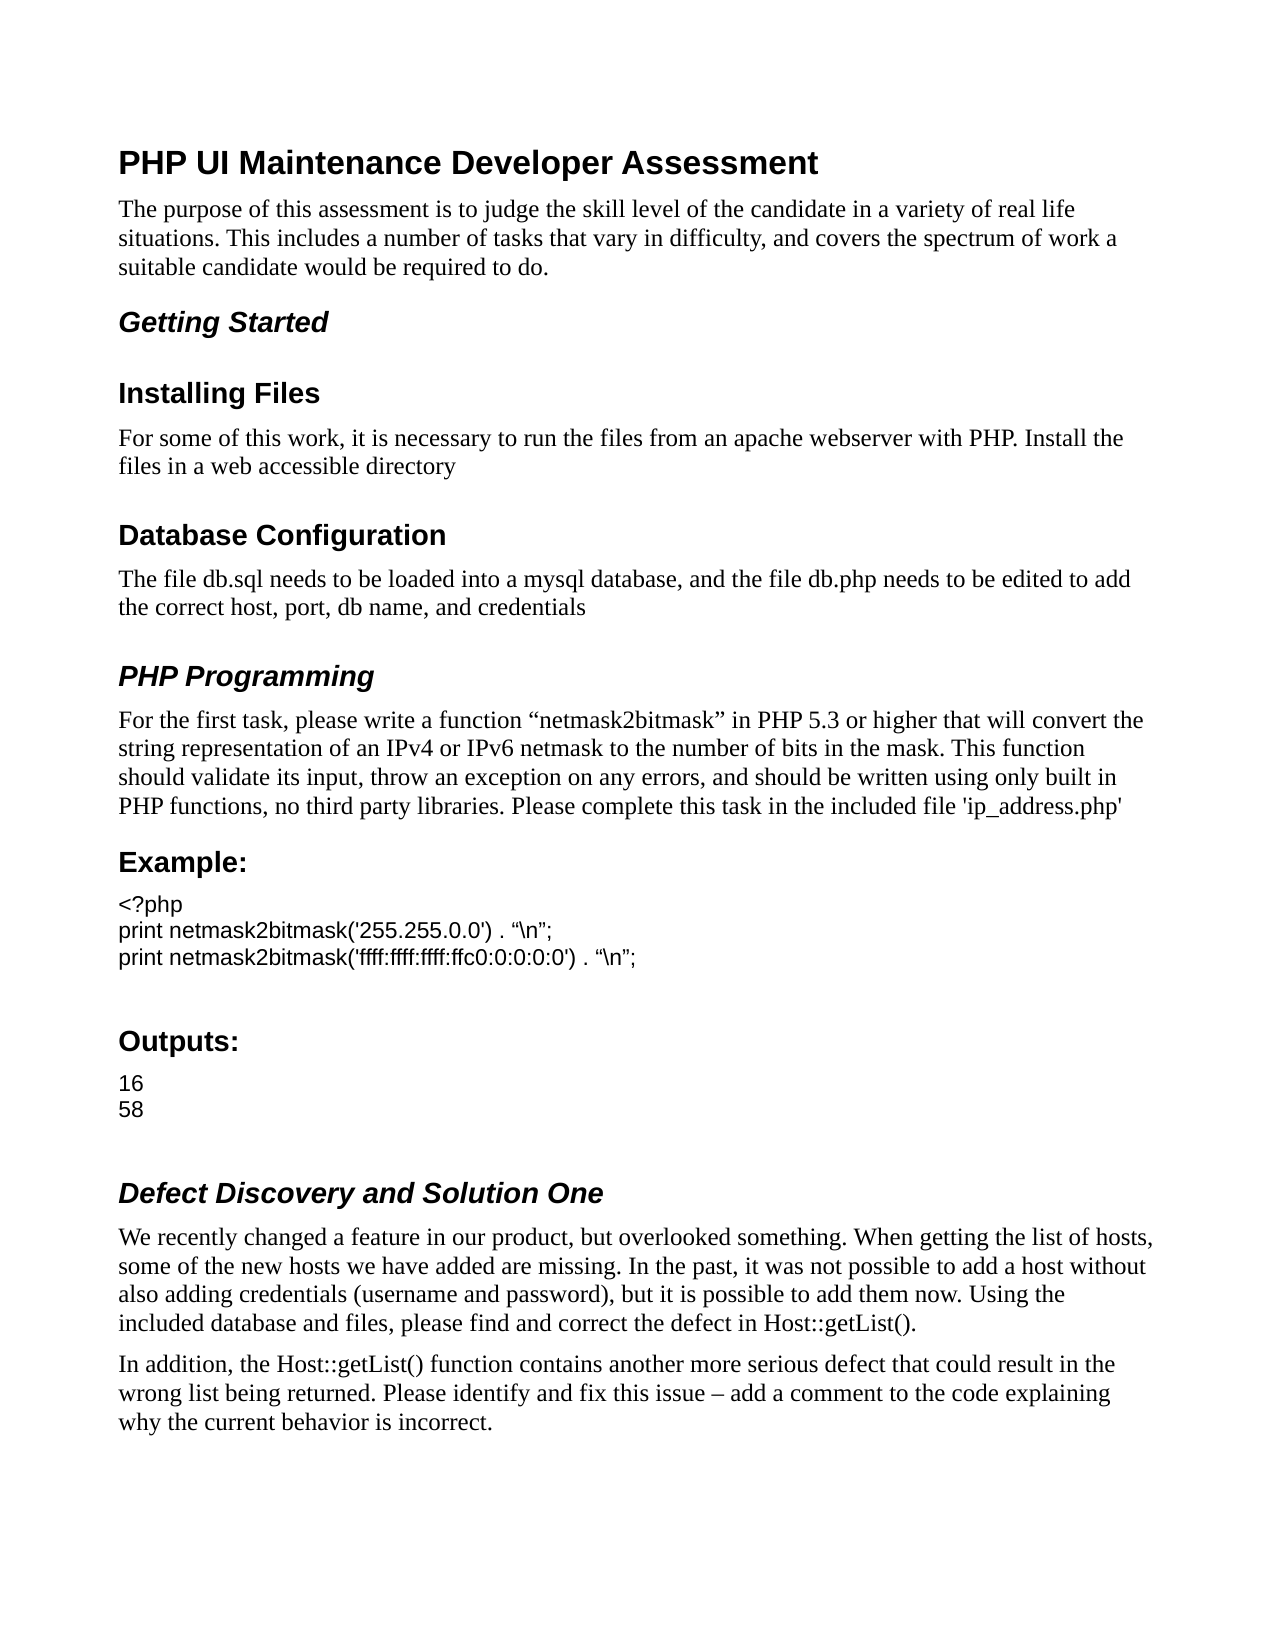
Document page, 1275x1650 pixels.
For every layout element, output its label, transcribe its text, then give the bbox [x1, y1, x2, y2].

text For some of this work, it is necessary to run the files from an apache webserver with PHP. Install the files in a web accessible directory [118, 423, 1157, 480]
text The purpose of this assessment is to judge the skill level of the candidate in a variety of real life situations. This includes a number of tasks that vary in difficulty, and covers the spectrum of work a suitable candidate would be required to do. [118, 194, 1157, 281]
text print netmask2bitmask('ffff:ffff:ffff:ffc0:0:0:0:0') . “\n”; [118, 943, 1157, 970]
text For the first task, please write a function “netmask2bitmask” in PHP 5.3 or higher that will convert the string representation of an IPv4 or IPv6 netmask to the number of bits in the mask. This function should validate its input, throw an exception on any errors, and should be written using only built in PHP functions, no third party libraries. Please complete this task in the included file 'ip_address.php' [118, 705, 1157, 820]
text We recently changed a feature in our product, but overlooked something. When getting the list of hosts, some of the new hosts we have added are missing. In the past, it was not possible to add a host without also adding credentials (username and password), but it is possible to add them now. Using the included database and files, please find and correct the defect in Host::getList(). [118, 1222, 1157, 1337]
subtitle PHP UI Maintenance Developer Assessment [118, 143, 1157, 182]
subtitle Defect Discovery and Solution One [118, 1176, 1157, 1209]
text The file db.sql needs to be loaded into a mysql database, and the file db.php needs to be edited to add the correct host, port, db name, and credentials [118, 564, 1157, 621]
subtitle Installing Files [118, 377, 1157, 410]
text 58 [118, 1096, 1157, 1122]
subtitle PHP Programming [118, 659, 1157, 692]
subtitle Database Configuration [118, 518, 1157, 551]
subtitle Example: [118, 845, 1157, 878]
subtitle Outputs: [118, 1023, 1157, 1057]
text 16 [118, 1069, 1157, 1096]
subtitle Getting Started [118, 306, 1157, 339]
text print netmask2bitmask('255.255.0.0') . “\n”; [118, 917, 1157, 943]
text In addition, the Host::getList() function contains another more serious defect that could result in the wrong list being returned. Please identify and fix this issue – add a comment to the code explaining why the current behavior is incorrect. [118, 1349, 1157, 1436]
text <?php [118, 891, 1157, 917]
